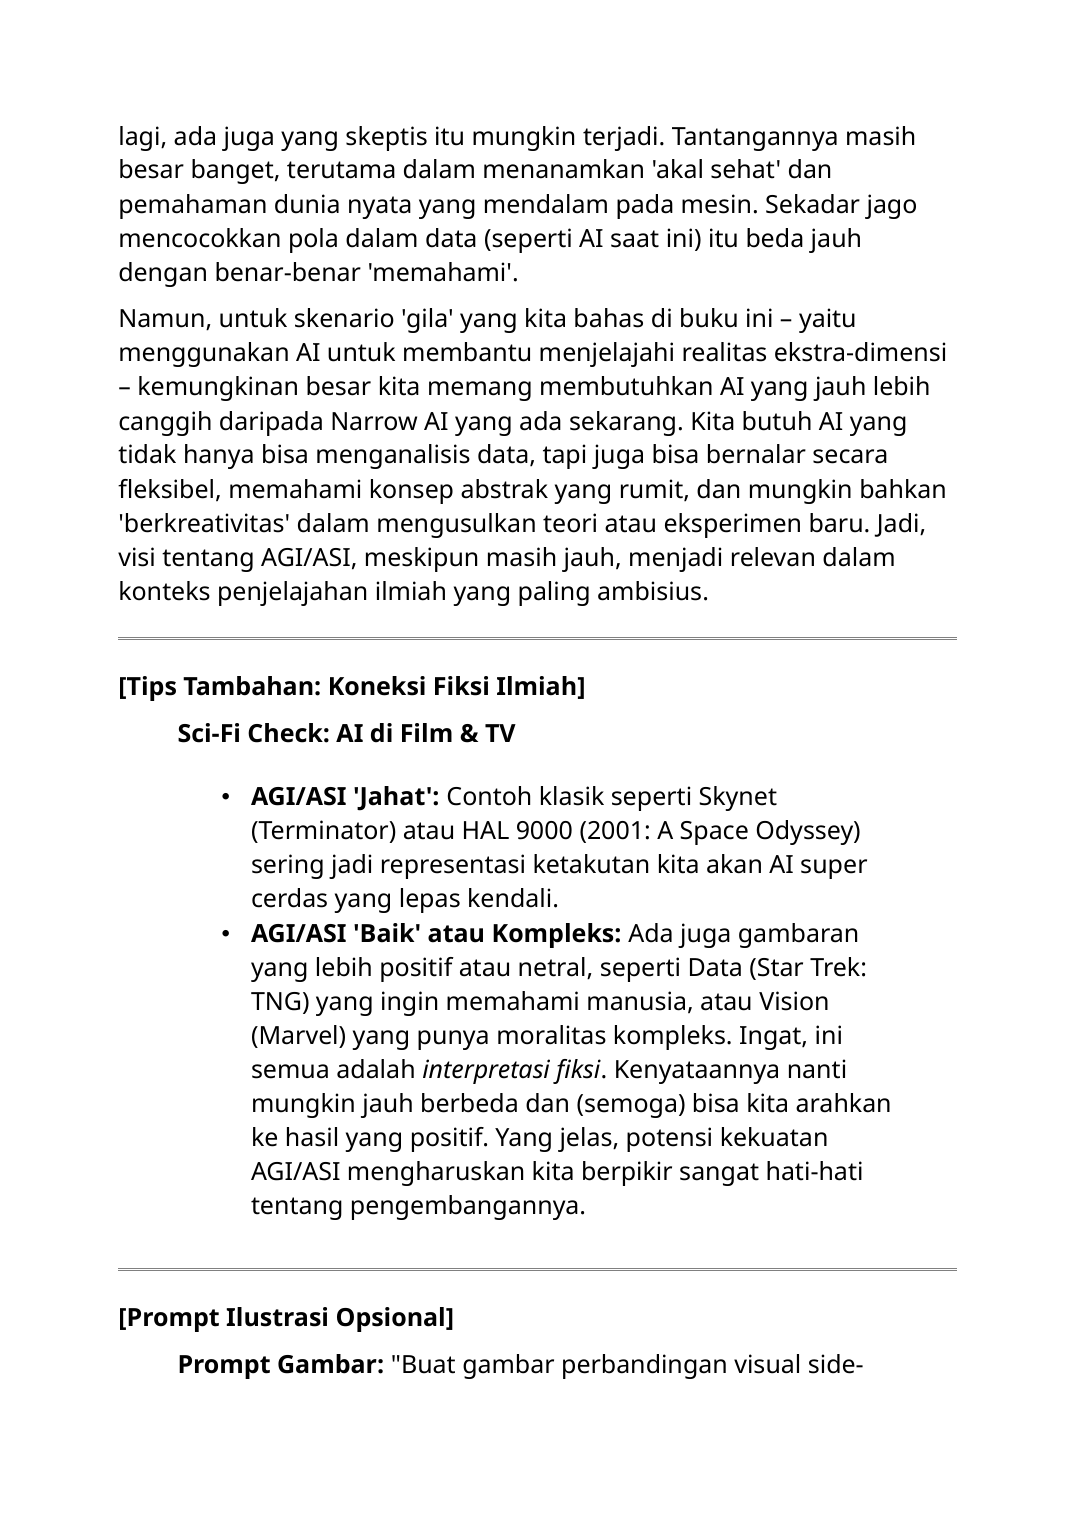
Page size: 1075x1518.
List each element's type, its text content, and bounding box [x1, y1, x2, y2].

list AGI/ASI 'Baik' atau Kompleks: Ada juga gambaran yang lebih positif atau netral, seperti Data (Star Trek: TNG) yang ingin memahami manusia, atau Vision (Marvel) yang punya moralitas kompleks. Ingat, ini semua adalah interpretasi fiksi. Kenyataannya nanti mungkin jauh berbeda dan (semoga) bisa kita arahkan ke hasil yang positif. Yang jelas, potensi kekuatan AGI/ASI mengharuskan kita berpikir sangat hati-hati tentang pengembangannya. [221, 915, 898, 1222]
text [Tips Tambahan: Koneksi Fiksi Ilmiah] [118, 669, 957, 703]
text [Prompt Ilustrasi Opsional] [118, 1300, 957, 1334]
text Sci-Fi Check: AI di Film & TV [177, 715, 898, 749]
list AGI/ASI 'Jahat': Contoh klasik seperti Skynet (Terminator) atau HAL 9000 (2001: A Space Odyssey) sering jadi representasi ketakutan kita akan AI super cerdas yang lepas kendali. [221, 779, 898, 915]
text lagi, ada juga yang skeptis itu mungkin terjadi. Tantangannya masih besar banget, terutama dalam menanamkan 'akal sehat' dan pemahaman dunia nyata yang mendalam pada mesin. Sekadar jago mencocokkan pola dalam data (seperti AI saat ini) itu beda jauh dengan benar-benar 'memahami'. [118, 118, 957, 288]
text Namun, untuk skenario 'gila' yang kita bahas di buku ini – yaitu menggunakan AI untuk membantu menjelajahi realitas ekstra-dimensi – kemungkinan besar kita memang membutuhkan AI yang jauh lebih canggih daripada Narrow AI yang ada sekarang. Kita butuh AI yang tidak hanya bisa menganalisis data, tapi juga bisa bernalar secara fleksibel, memahami konsep abstrak yang rumit, dan mungkin bahkan 'berkreativitas' dalam mengusulkan teori atau eksperimen baru. Jadi, visi tentang AGI/ASI, meskipun masih jauh, menjadi relevan dalam konteks penjelajahan ilmiah yang paling ambisius. [118, 301, 957, 607]
text Prompt Gambar: "Buat gambar perbandingan visual side- [177, 1347, 898, 1381]
